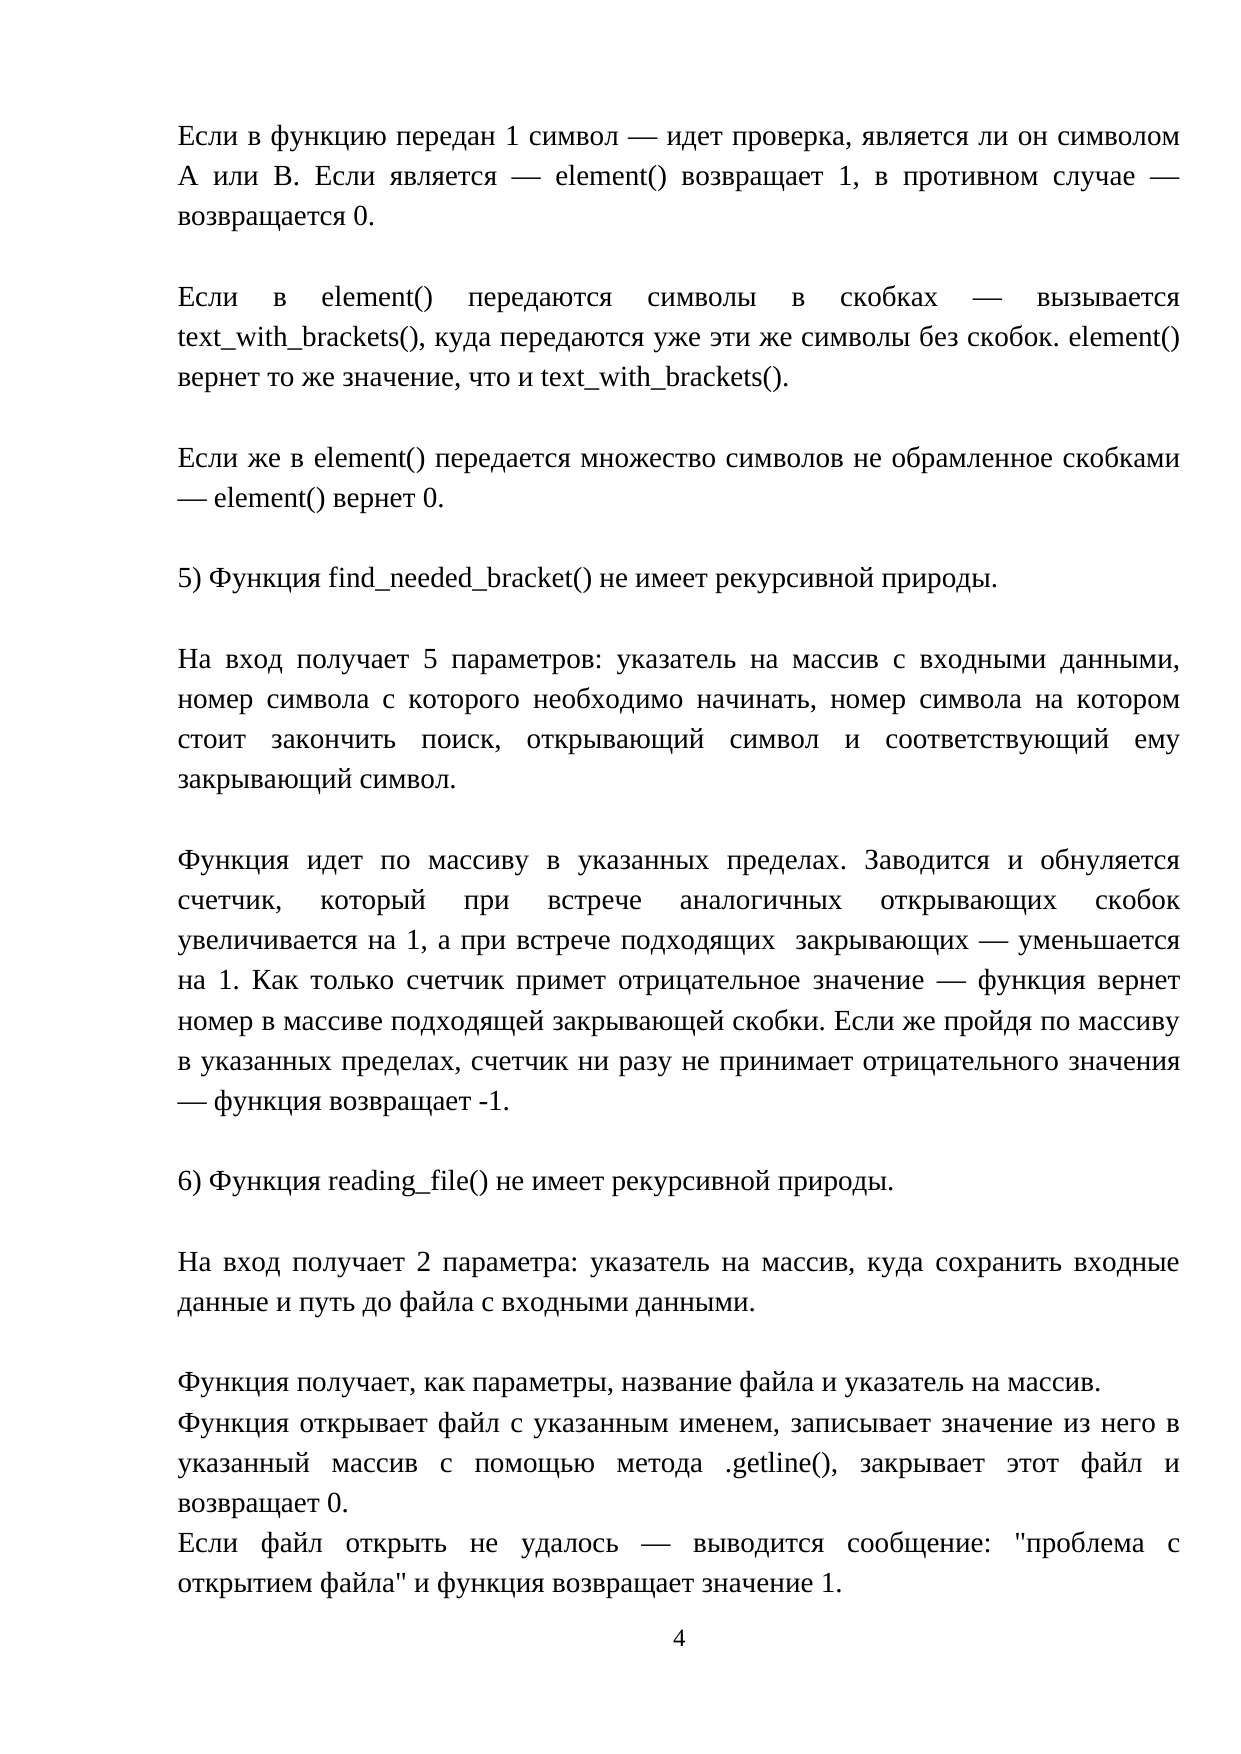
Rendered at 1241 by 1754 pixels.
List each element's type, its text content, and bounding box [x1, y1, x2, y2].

text Если в функцию передан 1 символ — идет проверка, является ли он символом A или B. Если является — element() возвращает 1, в противном случае — возвращается 0. [177, 118, 1181, 232]
text 5) Функция find_needed_bracket() не имеет рекурсивной природы. [177, 560, 1181, 594]
text Если файл открыть не удалось — выводится сообщение: "проблема с открытием файла" и функция возвращает значение 1. [177, 1525, 1181, 1599]
text Функция получает, как параметры, название файла и указатель на массив. [177, 1364, 1181, 1398]
text Функция открывает файл с указанным именем, записывает значение из него в указанный массив с помощью метода .getline(), закрывает этот файл и возвращает 0. [177, 1405, 1181, 1519]
text Функция идет по массиву в указанных пределах. Заводится и обнуляется счетчик, который при встрече аналогичных открывающих скобок увеличивается на 1, а при встрече подходящих закрывающих — уменьшается на 1. Как только счетчик примет отрицательное значение — функция вернет номер в массиве подходящей закрывающей скобки. Если же пройдя по массиву в указанных пределах, счетчик ни разу не принимает отрицательного значения — функция возвращает -1. [177, 842, 1181, 1117]
text Если же в element() передается множество символов не обрамленное скобками — element() вернет 0. [177, 440, 1181, 513]
text 6) Функция reading_file() не имеет рекурсивной природы. [177, 1163, 1181, 1197]
text На вход получает 5 параметров: указатель на массив с входными данными, номер символа с которого необходимо начинать, номер символа на котором стоит закончить поиск, открывающий символ и соответствующий ему закрывающий символ. [177, 641, 1181, 795]
text На вход получает 2 параметра: указатель на массив, куда сохранить входные данные и путь до файла с входными данными. [177, 1244, 1181, 1318]
text Если в element() передаются символы в скобках — вызывается text_with_brackets(), куда передаются уже эти же символы без скобок. element() вернет то же значение, что и text_with_brackets(). [177, 279, 1181, 393]
